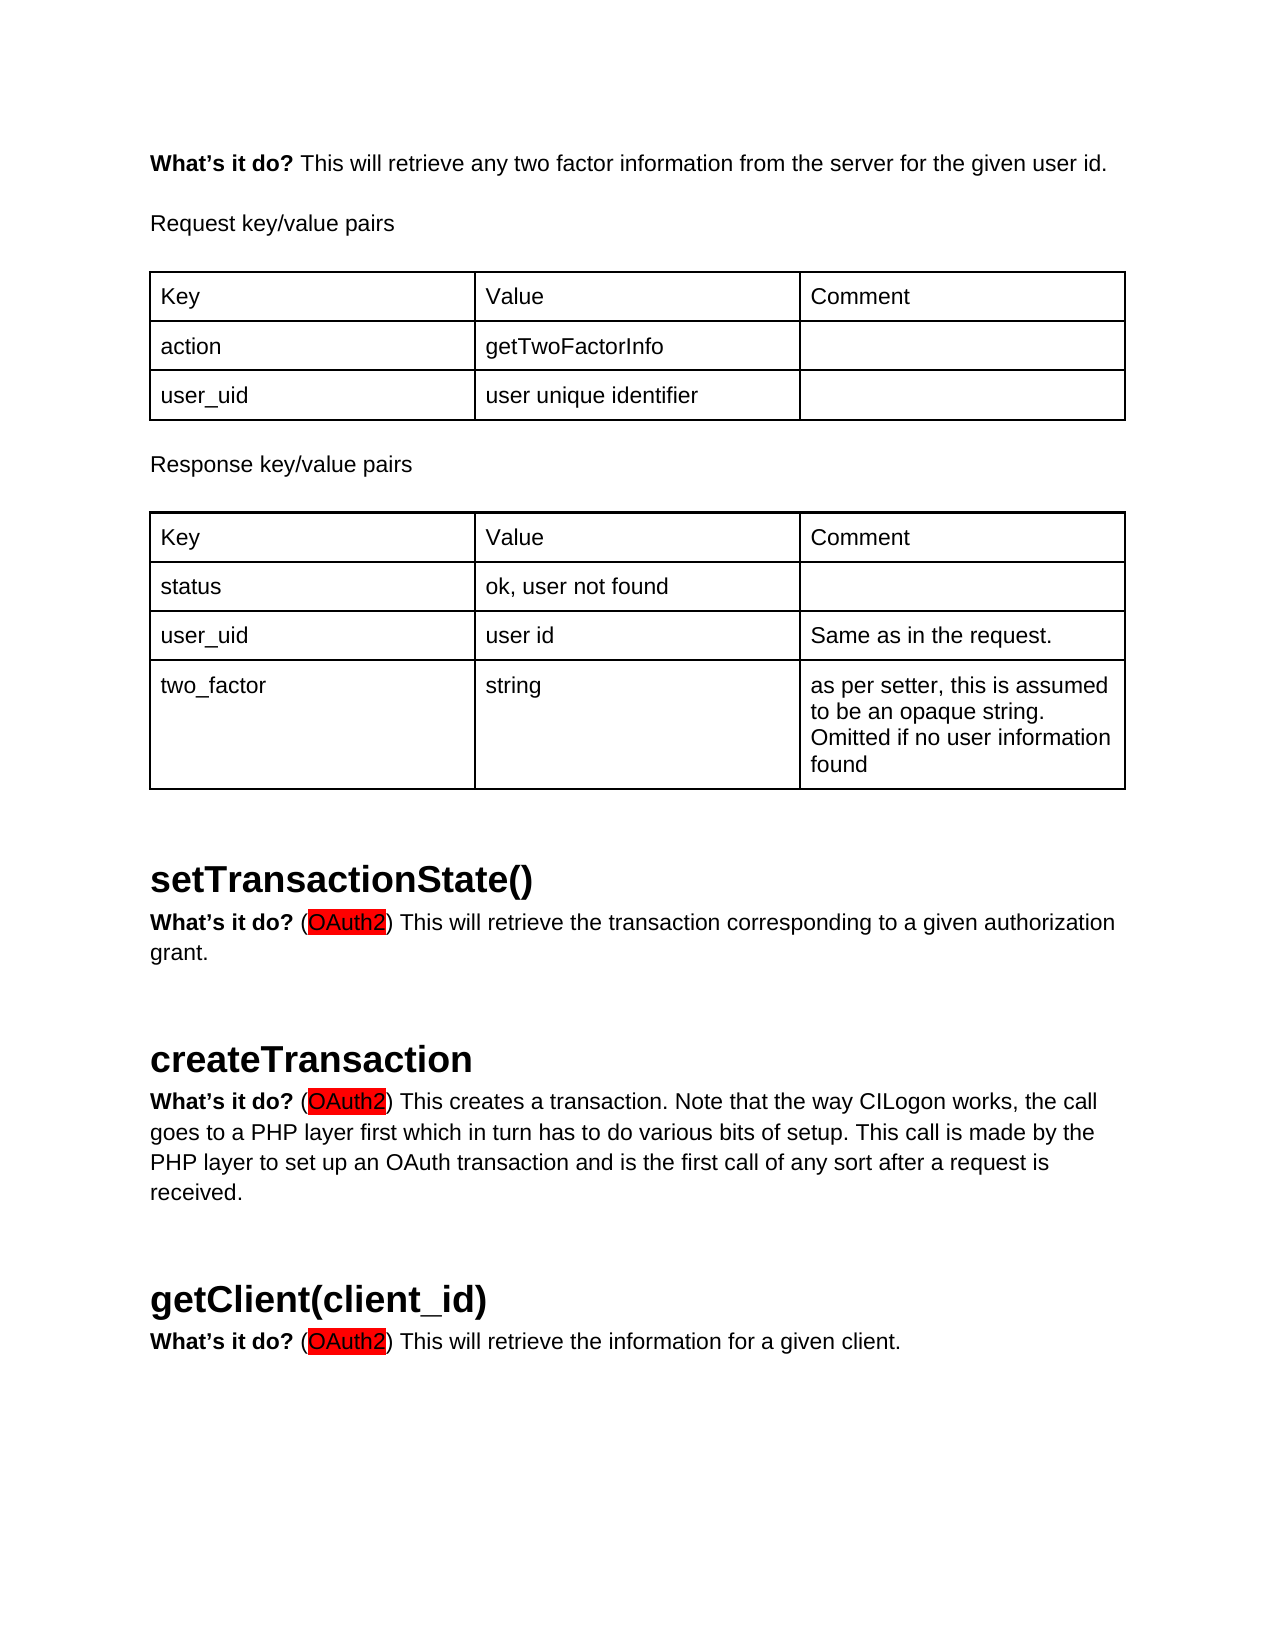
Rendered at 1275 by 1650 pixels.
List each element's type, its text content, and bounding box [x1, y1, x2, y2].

table_cell Same as in the request. [801, 612, 1124, 659]
table_cell ok, user not found [476, 563, 799, 610]
table_cell user_uid [151, 612, 474, 659]
table_header Value [476, 514, 799, 561]
table_cell two_factor [151, 661, 474, 787]
text What’s it do? This will retrieve any two factor information from the server for the given user id. [150, 150, 1125, 176]
table_header Comment [801, 514, 1124, 561]
subtitle createTransaction [150, 1037, 1125, 1080]
table_cell getTwoFactorInfo [476, 322, 799, 369]
table_cell status [151, 563, 474, 610]
table_cell user unique identifier [476, 371, 799, 419]
table_cell action [151, 322, 474, 369]
text Response key/value pairs [150, 451, 1125, 477]
table_header Value [476, 273, 799, 320]
subtitle getClient(client_id) [150, 1277, 1125, 1320]
table_header Comment [801, 273, 1124, 320]
text What’s it do? (OAuth2) This will retrieve the transaction corresponding to a given authorization grant. [150, 909, 1125, 965]
table_cell user_uid [151, 371, 474, 419]
table_header Key [151, 514, 474, 561]
subtitle setTransactionState() [150, 857, 1125, 900]
text What’s it do? (OAuth2) This creates a transaction. Note that the way CILogon works, the call goes to a PHP layer first which in turn has to do various bits of setup. This call is made by the PHP layer to set up an OAuth transaction and is the first call of any sort after a request is received. [150, 1088, 1125, 1205]
table_cell [801, 322, 1124, 369]
table_cell [801, 563, 1124, 610]
table_cell [801, 371, 1124, 419]
text Request key/value pairs [150, 210, 1125, 237]
table_cell user id [476, 612, 799, 659]
table_cell string [476, 661, 799, 787]
text What’s it do? (OAuth2) This will retrieve the information for a given client. [150, 1328, 1125, 1355]
table_cell as per setter, this is assumed to be an opaque string. Omitted if no user information found [801, 661, 1124, 787]
table_header Key [151, 273, 474, 320]
